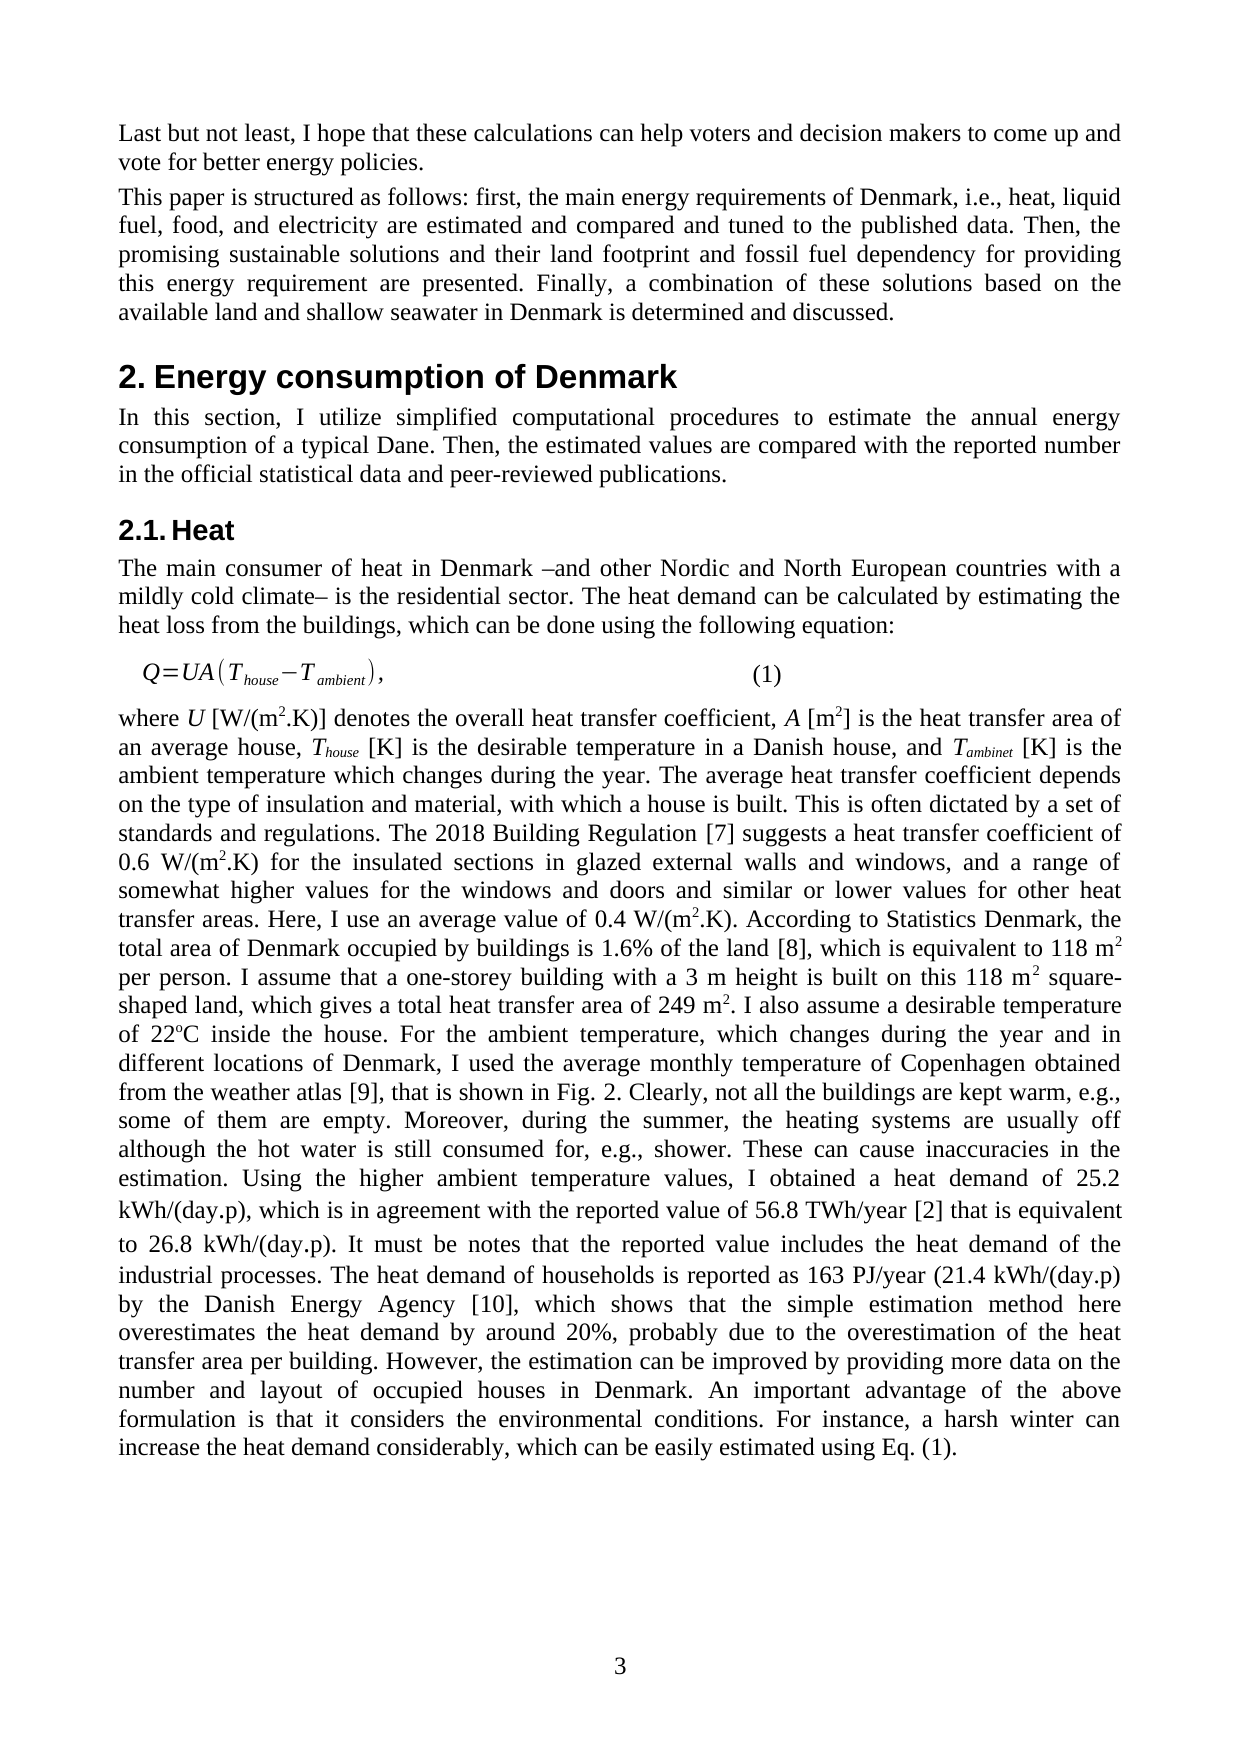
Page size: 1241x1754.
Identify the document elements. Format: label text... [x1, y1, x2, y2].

text This paper is structured as follows: first, the main energy requirements of Denmark, i.e., heat, liquid fuel, food, and electricity are estimated and compared and tuned to the published data. Then, the promising sustainable solutions and their land footprint and fossil fuel dependency for providing this energy requirement are presented. Finally, a combination of these solutions based on the available land and shallow seawater in Denmark is determined and discussed. [118, 182, 1122, 326]
text Last but not least, I hope that these calculations can help voters and decision makers to come up and vote for better energy policies. [118, 118, 1122, 176]
table_header [118, 645, 746, 703]
text In this section, I utilize simplified computational procedures to estimate the annual energy consumption of a typical Dane. Then, the estimated values are compared with the reported number in the official statistical data and peer-reviewed publications. [118, 402, 1122, 488]
subtitle Heat [118, 513, 1122, 546]
table_header (1) [746, 645, 1123, 703]
subtitle Energy consumption of Denmark [118, 357, 1122, 395]
text The main consumer of heat in Denmark –and other Nordic and North European countries with a mildly cold climate– is the residential sector. The heat demand can be calculated by estimating the heat loss from the buildings, which can be done using the following equation: [118, 553, 1122, 639]
text where U [W/(m2.K)] denotes the overall heat transfer coefficient, A [m2] is the heat transfer area of an average house, Thouse [K] is the desirable temperature in a Danish house, and Tambinet [K] is the ambient temperature which changes during the year. The average heat transfer coefficient depends on the type of insulation and material, with which a house is built. This is often dictated by a set of standards and regulations. The 2018 Building Regulation [7] suggests a heat transfer coefficient of 0.6 W/(m2.K) for the insulated sections in glazed external walls and windows, and a range of somewhat higher values for the windows and doors and similar or lower values for other heat transfer areas. Here, I use an average value of 0.4 W/(m2.K). According to Statistics Denmark, the total area of Denmark occupied by buildings is 1.6% of the land [8], which is equivalent to 118 m2 per person. I assume that a one-storey building with a 3 m height is built on this 118 m2 square-shaped land, which gives a total heat transfer area of 249 m2. I also assume a desirable temperature of 22oC inside the house. For the ambient temperature, which changes during the year and in different locations of Denmark, I used the average monthly temperature of Copenhagen obtained from the weather atlas [9], that is shown in Fig. 2. Clearly, not all the buildings are kept warm, e.g., some of them are empty. Moreover, during the summer, the heating systems are usually off although the hot water is still consumed for, e.g., shower. These can cause inaccuracies in the estimation. Using the higher ambient temperature values, I obtained a heat demand of 25.2 kWh/(day.p), which is in agreement with the reported value of 56.8 TWh/year [2] that is equivalent to 26.8 kWh/(day.p). It must be notes that the reported value includes the heat demand of the industrial processes. The heat demand of households is reported as 163 PJ/year (21.4 kWh/(day.p) by the Danish Energy Agency [10], which shows that the simple estimation method here overestimates the heat demand by around 20%, probably due to the overestimation of the heat transfer area per building. However, the estimation can be improved by providing more data on the number and layout of occupied houses in Denmark. An important advantage of the above formulation is that it considers the environmental conditions. For instance, a harsh winter can increase the heat demand considerably, which can be easily estimated using Eq. (1). [118, 703, 1122, 1461]
